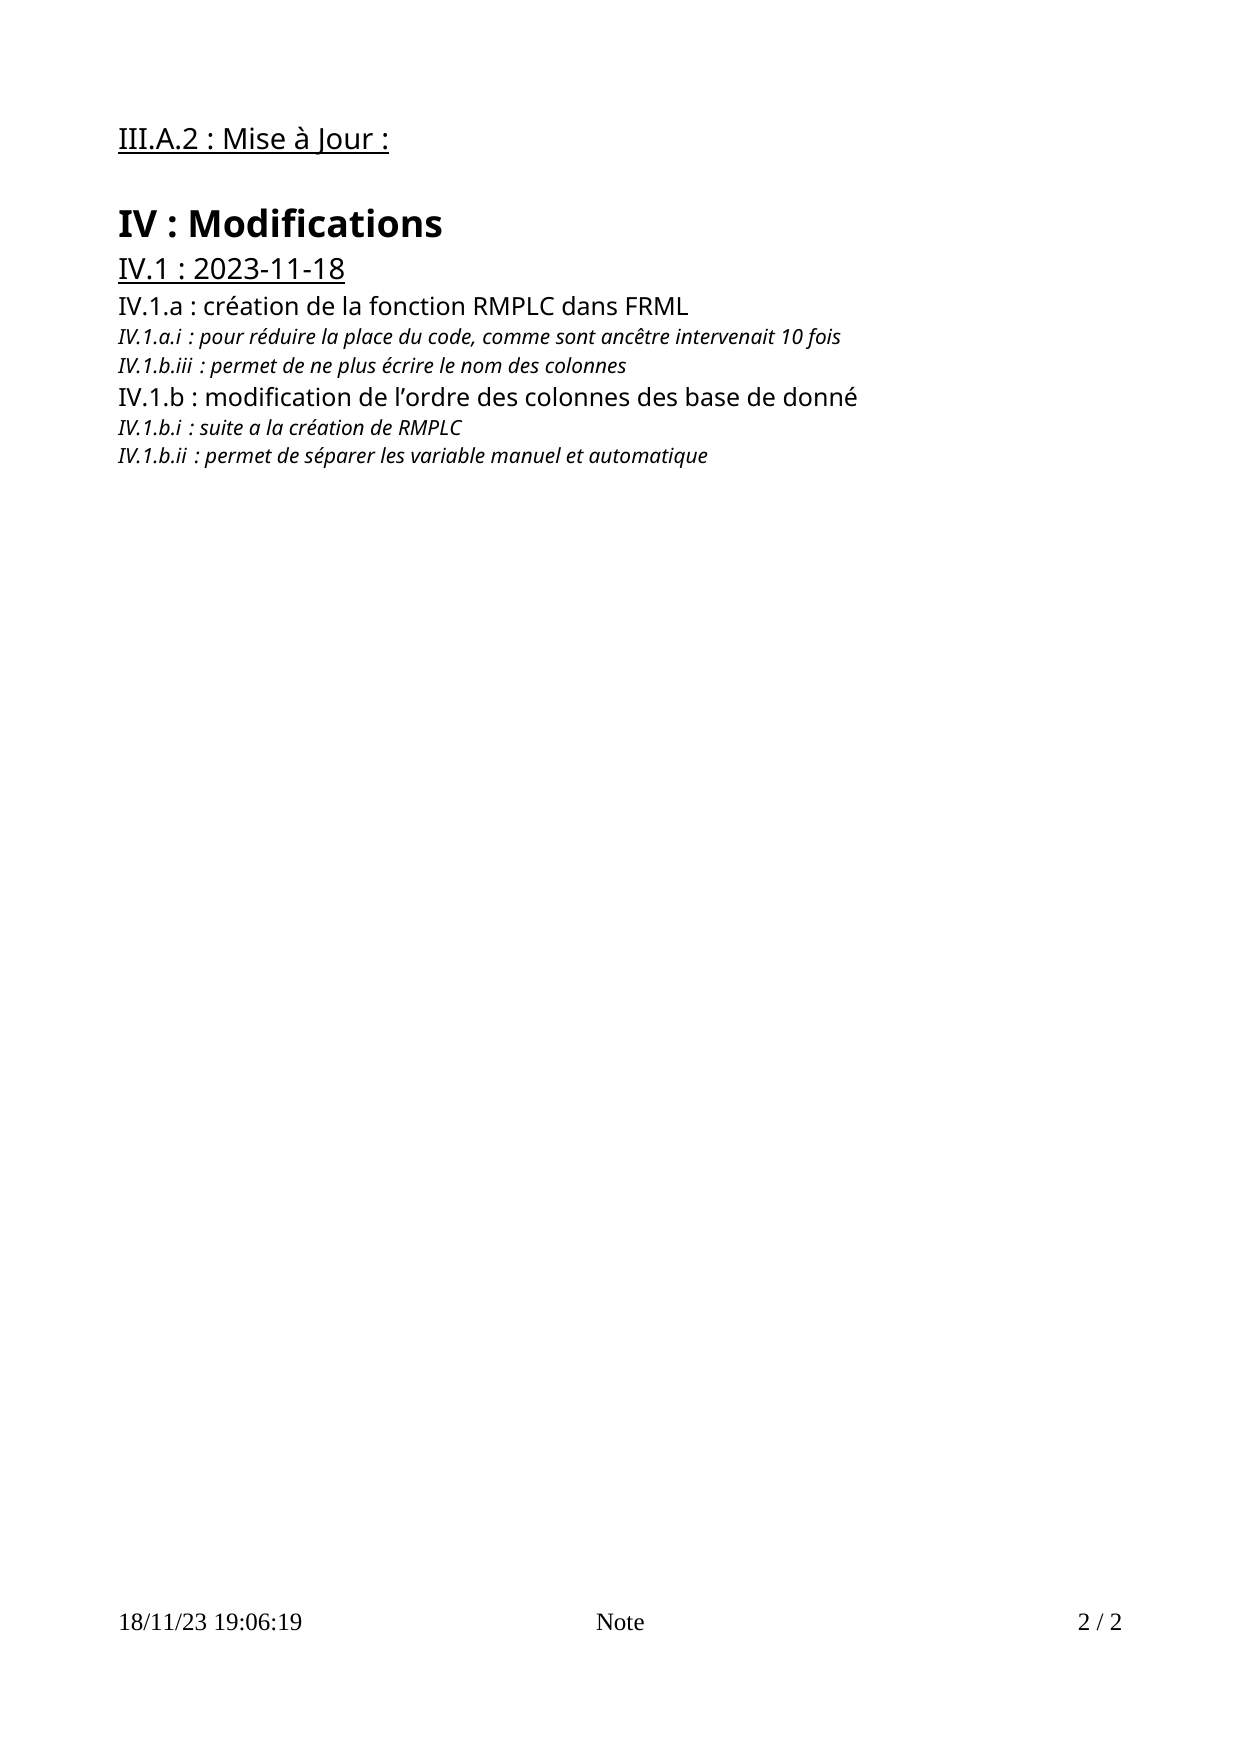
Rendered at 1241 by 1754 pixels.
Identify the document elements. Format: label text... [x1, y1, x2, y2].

text IV.1 : 2023-11-18 [118, 248, 1122, 288]
text IV.1.b.i : suite a la création de RMPLC [118, 413, 1122, 442]
text IV.1.b.ii : permet de séparer les variable manuel et automatique [118, 442, 1122, 470]
text IV.1.b.iii : permet de ne plus écrire le nom des colonnes [118, 351, 1122, 379]
text IV : Modifications [118, 197, 1122, 248]
text IV.1.a.i : pour réduire la place du code, comme sont ancêtre intervenait 10 fois [118, 322, 1122, 351]
text IV.1.b : modification de l’ordre des colonnes des base de donné [118, 379, 1122, 413]
text III.A.2 : Mise à Jour : [118, 118, 1122, 158]
text IV.1.a : création de la fonction RMPLC dans FRML [118, 288, 1122, 322]
